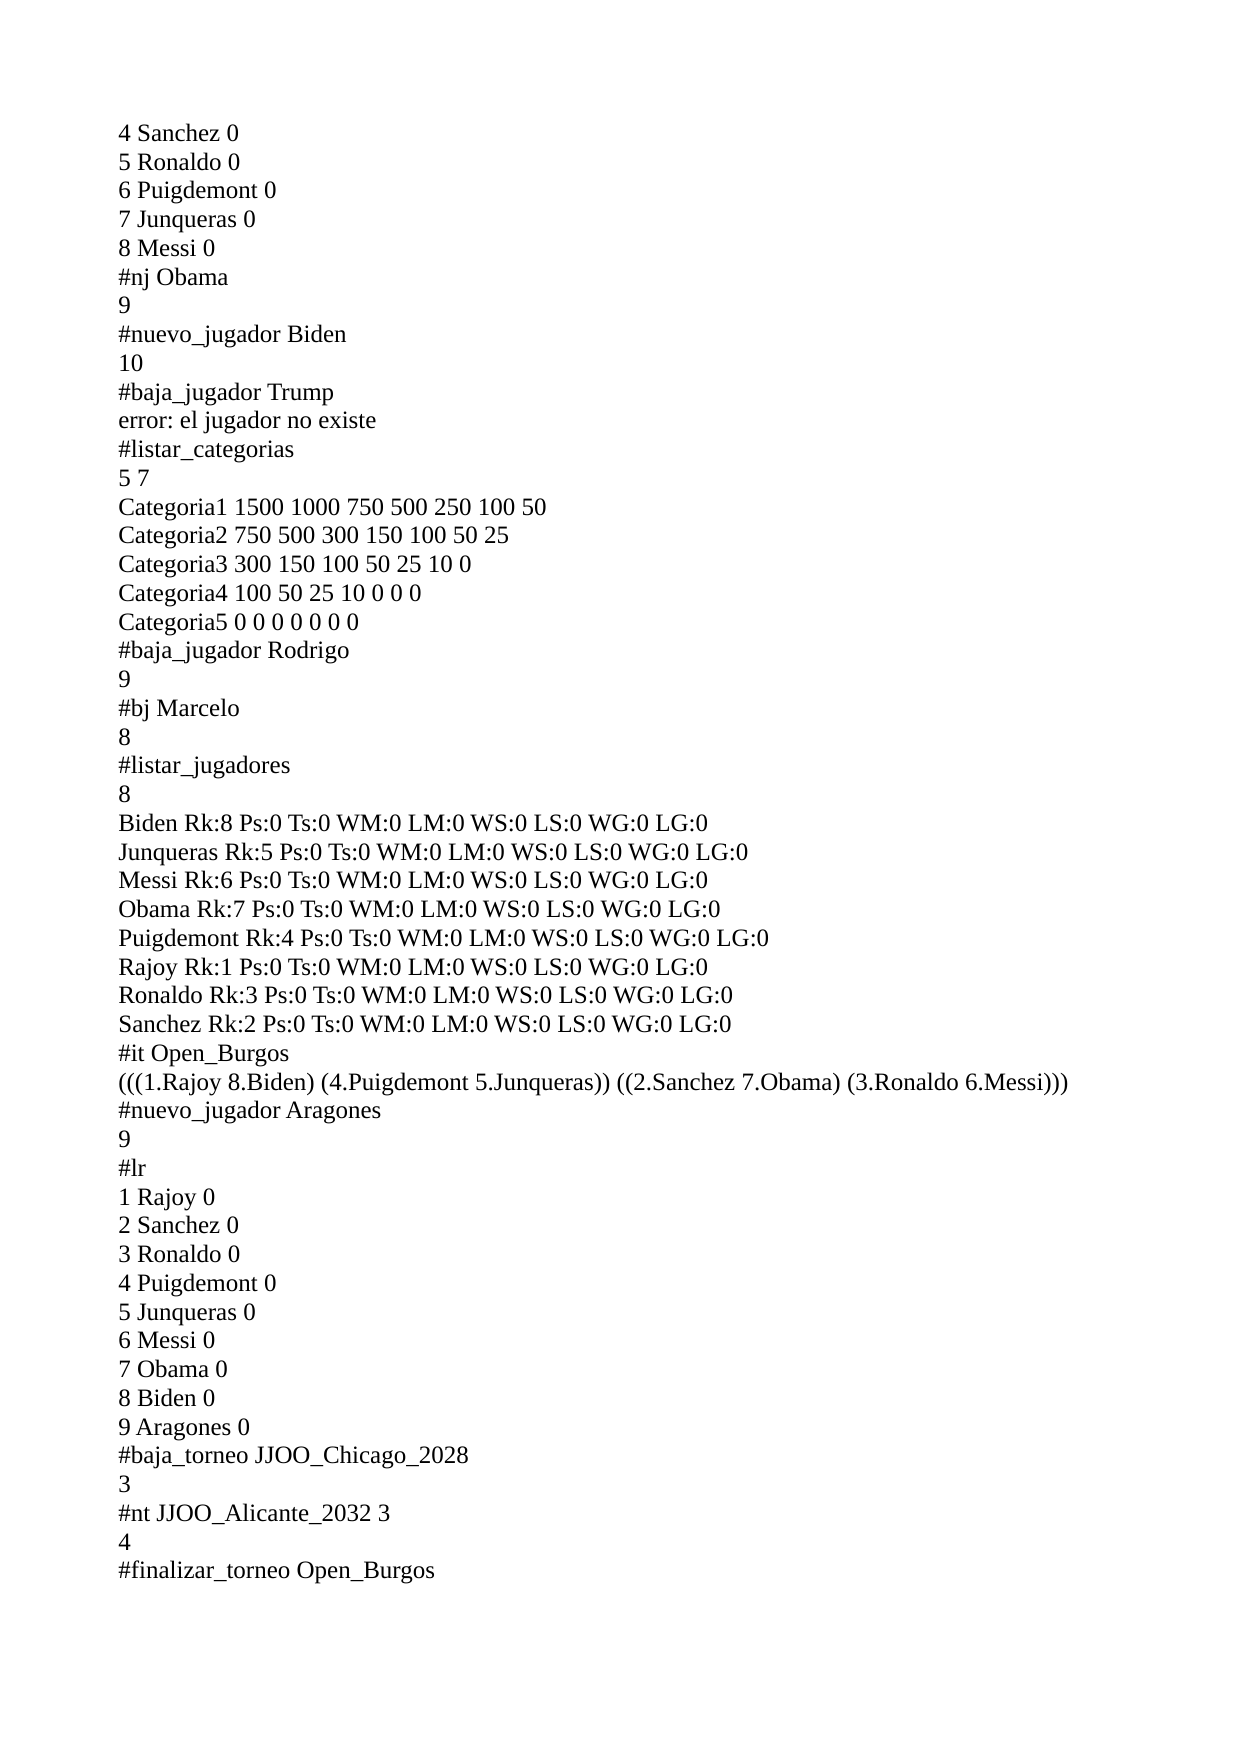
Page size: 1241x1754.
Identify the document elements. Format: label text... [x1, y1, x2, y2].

text Categoria4 100 50 25 10 0 0 0 [118, 578, 1122, 607]
text 10 [118, 348, 1122, 377]
text 1 Rajoy 0 [118, 1182, 1122, 1211]
text 5 Junqueras 0 [118, 1297, 1122, 1326]
text #baja_torneo JJOO_Chicago_2028 [118, 1441, 1122, 1469]
text #bj Marcelo [118, 693, 1122, 722]
text #listar_categorias [118, 434, 1122, 463]
text 3 Ronaldo 0 [118, 1239, 1122, 1268]
text Categoria5 0 0 0 0 0 0 0 [118, 607, 1122, 636]
text Ronaldo Rk:3 Ps:0 Ts:0 WM:0 LM:0 WS:0 LS:0 WG:0 LG:0 [118, 981, 1122, 1009]
text 4 Sanchez 0 [118, 118, 1122, 147]
text 9 [118, 291, 1122, 319]
text 3 [118, 1469, 1122, 1498]
text 8 Messi 0 [118, 233, 1122, 262]
text 7 Junqueras 0 [118, 204, 1122, 233]
text Sanchez Rk:2 Ps:0 Ts:0 WM:0 LM:0 WS:0 LS:0 WG:0 LG:0 [118, 1009, 1122, 1038]
text #nj Obama [118, 262, 1122, 291]
text 8 [118, 722, 1122, 751]
text 9 [118, 664, 1122, 693]
text error: el jugador no existe [118, 406, 1122, 434]
text 8 Biden 0 [118, 1383, 1122, 1412]
text 5 7 [118, 463, 1122, 492]
text Puigdemont Rk:4 Ps:0 Ts:0 WM:0 LM:0 WS:0 LS:0 WG:0 LG:0 [118, 923, 1122, 952]
text 9 [118, 1124, 1122, 1153]
text Junqueras Rk:5 Ps:0 Ts:0 WM:0 LM:0 WS:0 LS:0 WG:0 LG:0 [118, 837, 1122, 866]
text Rajoy Rk:1 Ps:0 Ts:0 WM:0 LM:0 WS:0 LS:0 WG:0 LG:0 [118, 952, 1122, 981]
text #listar_jugadores [118, 751, 1122, 779]
text #baja_jugador Trump [118, 377, 1122, 406]
text 4 Puigdemont 0 [118, 1268, 1122, 1297]
text 4 [118, 1527, 1122, 1556]
text #baja_jugador Rodrigo [118, 636, 1122, 664]
text 2 Sanchez 0 [118, 1211, 1122, 1239]
text Obama Rk:7 Ps:0 Ts:0 WM:0 LM:0 WS:0 LS:0 WG:0 LG:0 [118, 894, 1122, 923]
text 8 [118, 779, 1122, 808]
text 5 Ronaldo 0 [118, 147, 1122, 176]
text Categoria3 300 150 100 50 25 10 0 [118, 549, 1122, 578]
text #nuevo_jugador Biden [118, 319, 1122, 348]
text Biden Rk:8 Ps:0 Ts:0 WM:0 LM:0 WS:0 LS:0 WG:0 LG:0 [118, 808, 1122, 837]
text Messi Rk:6 Ps:0 Ts:0 WM:0 LM:0 WS:0 LS:0 WG:0 LG:0 [118, 866, 1122, 894]
text (((1.Rajoy 8.Biden) (4.Puigdemont 5.Junqueras)) ((2.Sanchez 7.Obama) (3.Ronaldo 6.Messi))) [118, 1067, 1122, 1096]
text 7 Obama 0 [118, 1354, 1122, 1383]
text Categoria2 750 500 300 150 100 50 25 [118, 521, 1122, 549]
text #nt JJOO_Alicante_2032 3 [118, 1498, 1122, 1527]
text #nuevo_jugador Aragones [118, 1096, 1122, 1124]
text #finalizar_torneo Open_Burgos [118, 1556, 1122, 1584]
text #it Open_Burgos [118, 1038, 1122, 1067]
text 6 Puigdemont 0 [118, 176, 1122, 204]
text 9 Aragones 0 [118, 1412, 1122, 1441]
text #lr [118, 1153, 1122, 1182]
text 6 Messi 0 [118, 1326, 1122, 1354]
text Categoria1 1500 1000 750 500 250 100 50 [118, 492, 1122, 521]
